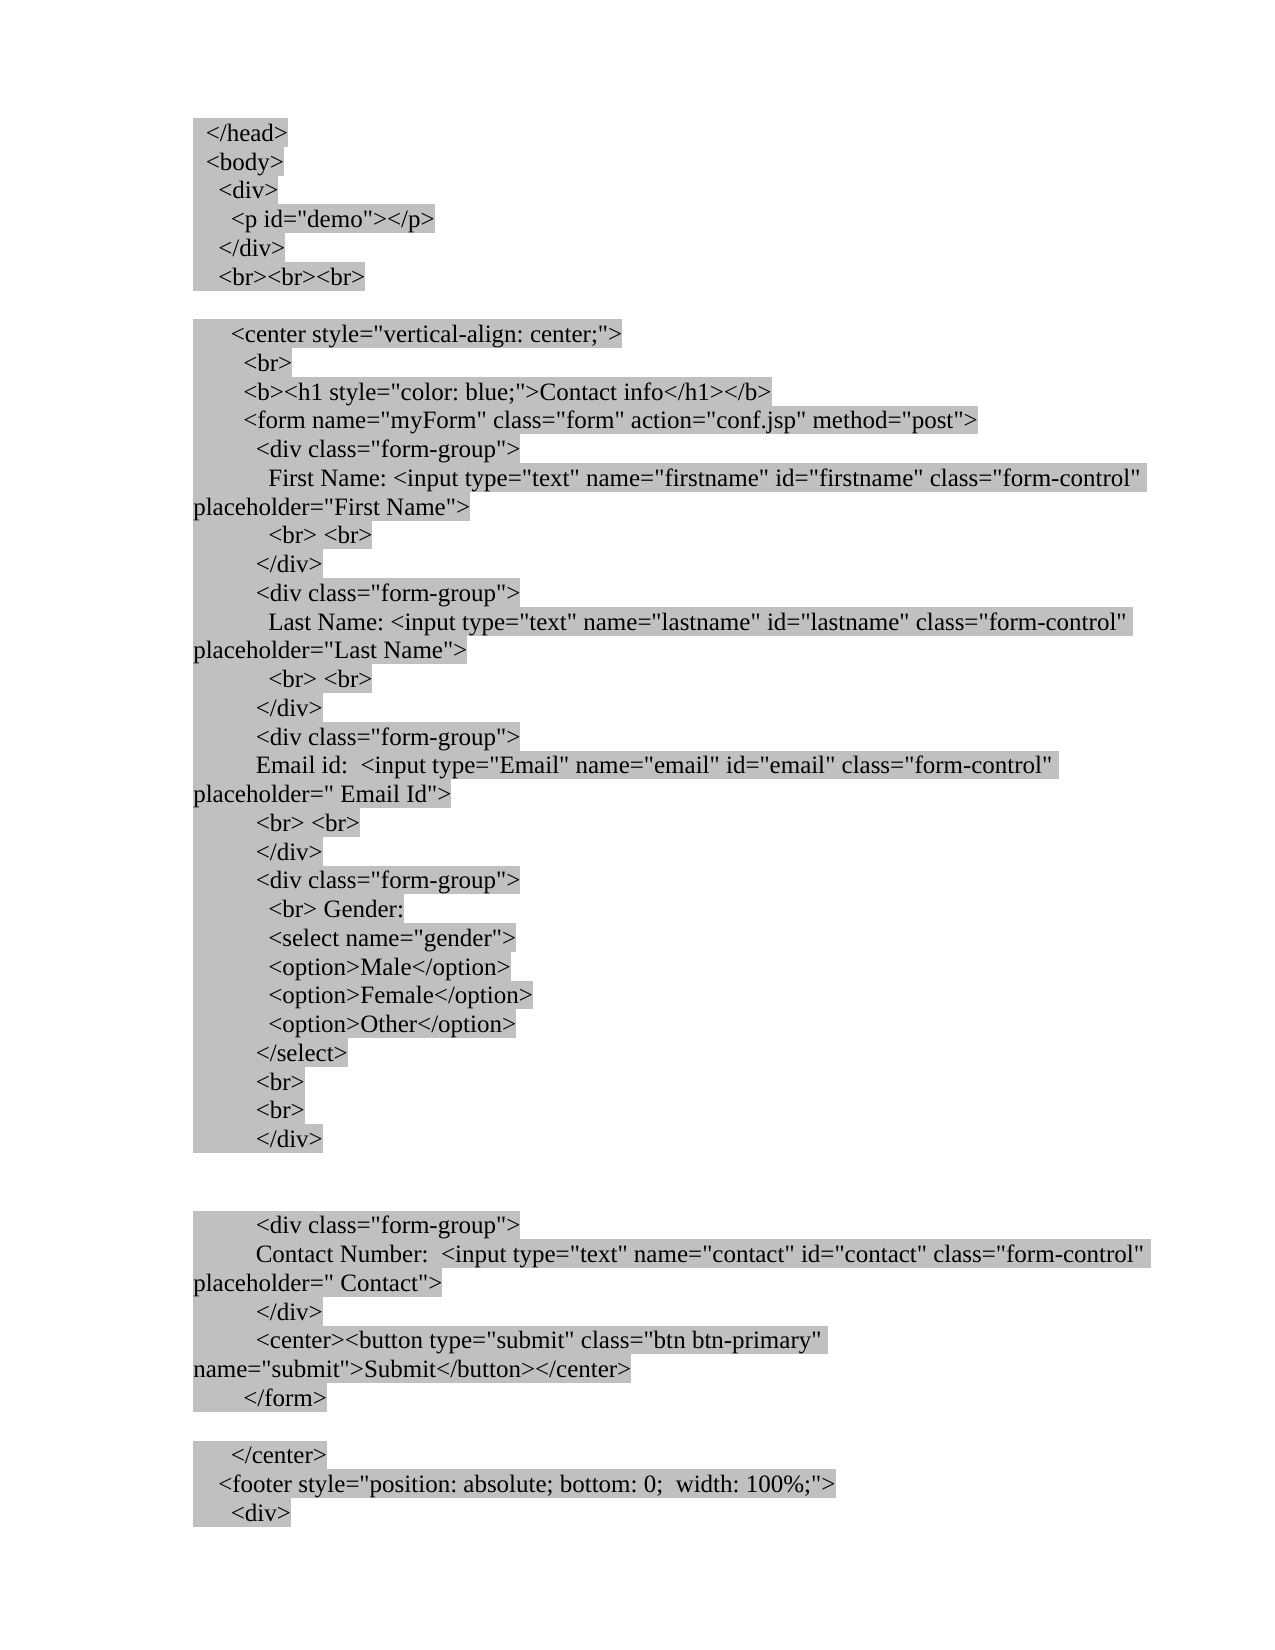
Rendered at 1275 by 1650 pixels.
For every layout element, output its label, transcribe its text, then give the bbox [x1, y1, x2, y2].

text Email id: <input type="Email" name="email" id="email" class="form-control" placeholder=" Email Id"> [193, 751, 1157, 808]
text <br> Gender: [193, 894, 1157, 923]
text </div> [193, 233, 1157, 262]
text <center style="vertical-align: center;"> [193, 319, 1157, 348]
text First Name: <input type="text" name="firstname" id="firstname" class="form-control" placeholder="First Name"> [193, 463, 1157, 521]
text <br> <br> [193, 521, 1157, 549]
text </div> [193, 1124, 1157, 1153]
text <body> [193, 147, 1157, 176]
text <option>Other</option> [193, 1009, 1157, 1038]
text <br> <br> [193, 808, 1157, 837]
text </div> [193, 1297, 1157, 1326]
text </select> [193, 1038, 1157, 1067]
text <br> [193, 1096, 1157, 1124]
text Last Name: <input type="text" name="lastname" id="lastname" class="form-control" placeholder="Last Name"> [193, 607, 1157, 664]
text <select name="gender"> [193, 923, 1157, 952]
text </div> [193, 837, 1157, 866]
text </div> [193, 693, 1157, 722]
text </center> [193, 1441, 1157, 1469]
text <br> <br> [193, 664, 1157, 693]
text <div class="form-group"> [193, 578, 1157, 607]
text <br><br><br> [193, 262, 1157, 291]
text <form name="myForm" class="form" action="conf.jsp" method="post"> [193, 406, 1157, 434]
text <footer style="position: absolute; bottom: 0; width: 100%;"> [193, 1469, 1157, 1498]
text <div> [193, 1498, 1157, 1527]
text <div> [193, 176, 1157, 204]
text </div> [193, 549, 1157, 578]
text <center><button type="submit" class="btn btn-primary" name="submit">Submit</button></center> [193, 1326, 1157, 1383]
text </head> [193, 118, 1157, 147]
text <option>Female</option> [193, 981, 1157, 1009]
text <div class="form-group"> [193, 1211, 1157, 1239]
text <p id="demo"></p> [193, 204, 1157, 233]
text <div class="form-group"> [193, 866, 1157, 894]
text <option>Male</option> [193, 952, 1157, 981]
text <br> [193, 1067, 1157, 1096]
text <div class="form-group"> [193, 434, 1157, 463]
text <br> [193, 348, 1157, 377]
text Contact Number: <input type="text" name="contact" id="contact" class="form-control" placeholder=" Contact"> [193, 1239, 1157, 1297]
text <div class="form-group"> [193, 722, 1157, 751]
text </form> [193, 1383, 1157, 1412]
text <b><h1 style="color: blue;">Contact info</h1></b> [193, 377, 1157, 406]
